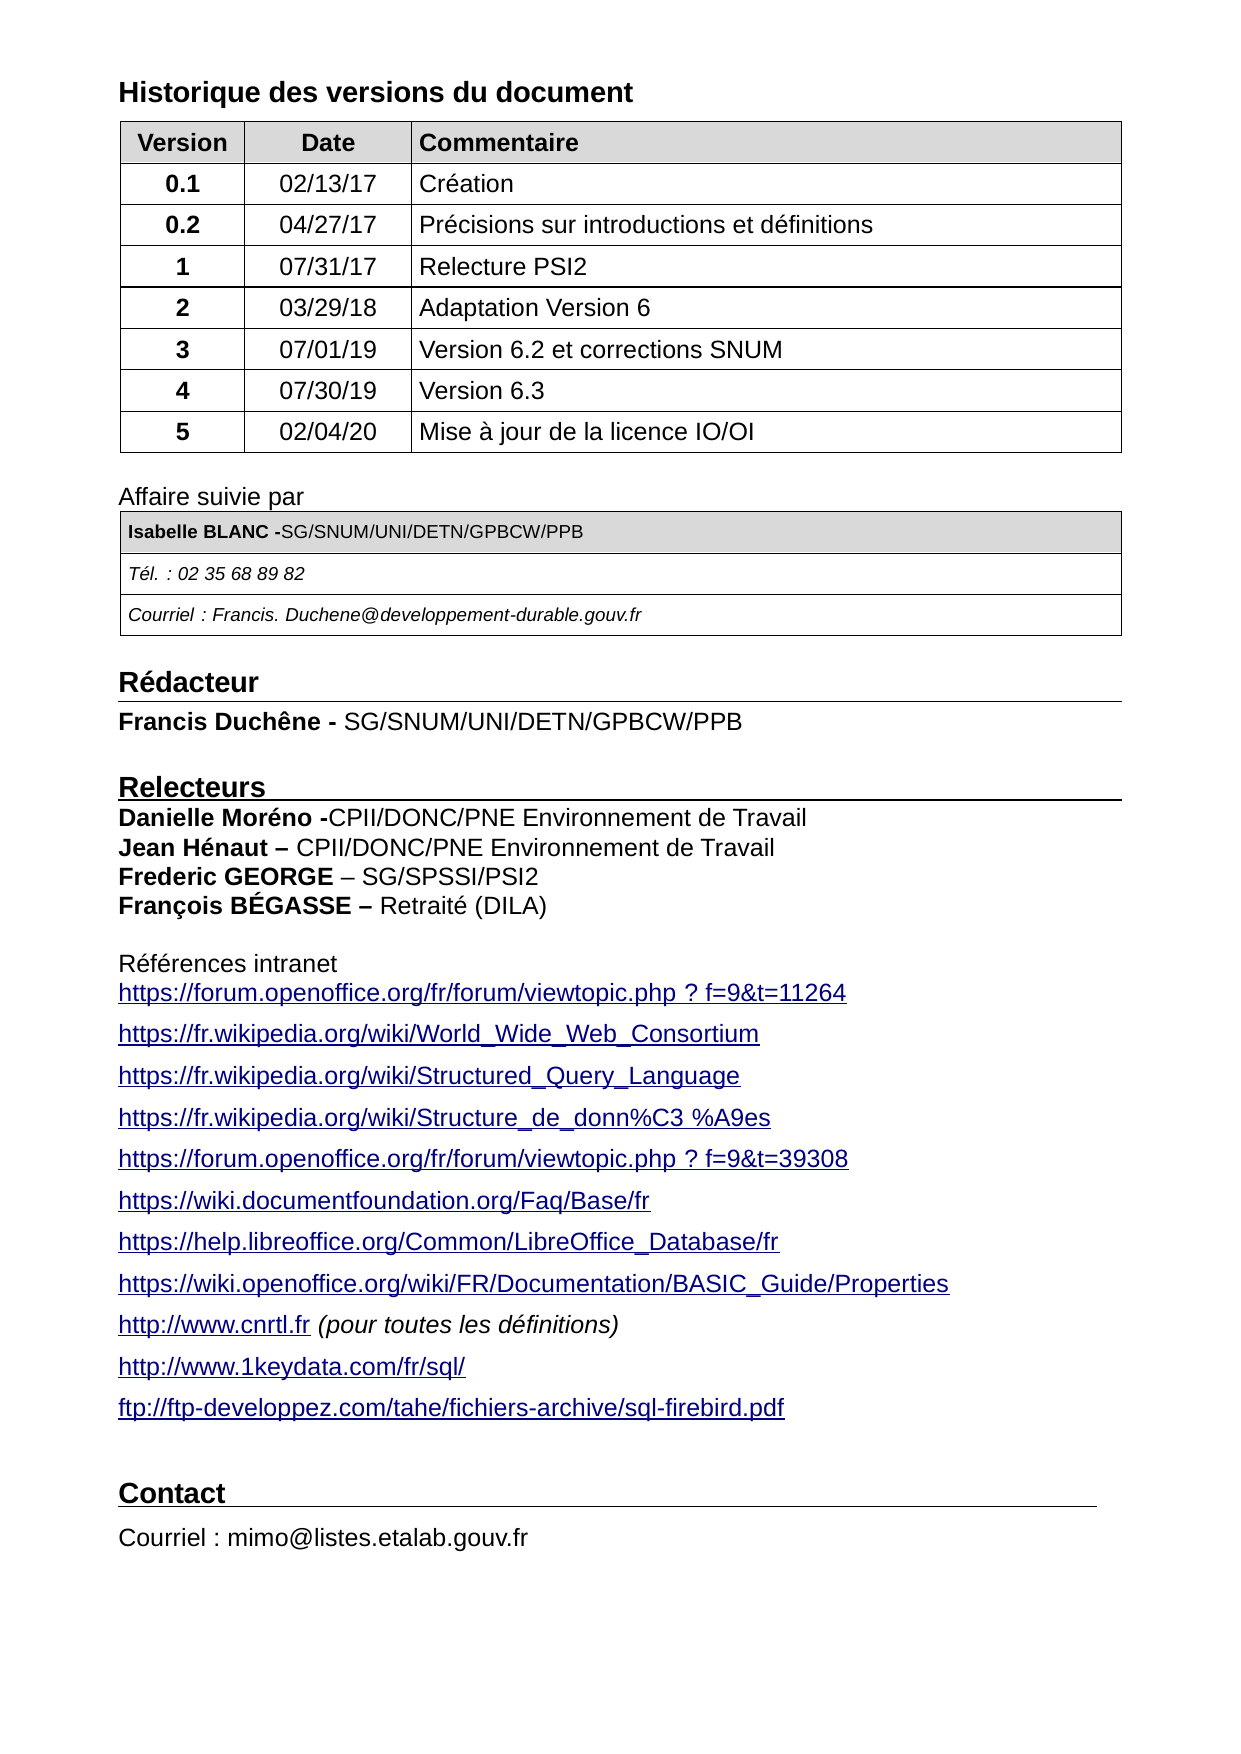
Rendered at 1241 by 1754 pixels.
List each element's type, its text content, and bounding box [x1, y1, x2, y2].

text Danielle Moréno -CPII/DONC/PNE Environnement de Travail [118, 803, 1122, 832]
table_cell Version 6.3 [412, 370, 1121, 411]
table_cell 1 [121, 246, 244, 286]
table_header Version [121, 122, 244, 162]
table_cell 4 [121, 370, 244, 411]
text http://www.cnrtl.fr (pour toutes les définitions) [118, 1310, 1122, 1339]
text http://www.1keydata.com/fr/sql/ [118, 1352, 1122, 1381]
text https://help.libreoffice.org/Common/LibreOffice_Database/fr [118, 1227, 1122, 1256]
table_cell 3 [121, 329, 244, 369]
text Affaire suivie par [118, 482, 1122, 511]
text Courriel : mimo@listes.etalab.gouv.fr [118, 1522, 1122, 1552]
table_cell 2 [121, 288, 244, 328]
table_header Commentaire [412, 122, 1121, 162]
text https://forum.openoffice.org/fr/forum/viewtopic.php ? f=9&t=11264 [118, 978, 1122, 1007]
table_cell 01/07/19 [245, 329, 411, 369]
table_cell 02/04/20 [245, 412, 411, 452]
text Jean Hénaut – CPII/DONC/PNE Environnement de Travail [118, 832, 1122, 861]
text ftp://ftp-developpez.com/tahe/fichiers-archive/sql-firebird.pdf [118, 1393, 1122, 1422]
table_header Date [245, 122, 411, 162]
text https://forum.openoffice.org/fr/forum/viewtopic.php ? f=9&t=39308 [118, 1144, 1122, 1173]
text Relecteurs [118, 770, 1122, 799]
text Historique des versions du document [118, 75, 1122, 108]
text Contact [118, 1476, 1122, 1510]
text https://wiki.documentfoundation.org/Faq/Base/fr [118, 1186, 1122, 1214]
text https://fr.wikipedia.org/wiki/Structured_Query_Language [118, 1061, 1122, 1090]
text https://fr.wikipedia.org/wiki/World_Wide_Web_Consortium [118, 1019, 1122, 1048]
text François BéGASSE – Retraité (DILA) [118, 891, 1122, 919]
table_cell Relecture PSI2 [412, 246, 1121, 286]
text Frederic GEORGE – SG/SPSSI/PSI2 [118, 861, 1122, 891]
text Rédacteur [118, 665, 1122, 701]
table_cell Adaptation Version 6 [412, 288, 1121, 328]
text Francis Duchêne - SG/SNUM/UNI/DETN/GPBCW/PPB [118, 707, 1122, 736]
text Références intranet [118, 949, 1122, 978]
table_cell 13/02/17 [245, 164, 411, 204]
table_cell 29/03/18 [245, 288, 411, 328]
table_cell 0.1 [121, 164, 244, 204]
table_cell 30/07/19 [245, 370, 411, 411]
table_cell 31/07/17 [245, 246, 411, 286]
table_cell Précisions sur introductions et définitions [412, 205, 1121, 245]
table_cell 0.2 [121, 205, 244, 245]
text https://wiki.openoffice.org/wiki/FR/Documentation/BASIC_Guide/Properties [118, 1269, 1122, 1298]
table_cell 5 [121, 412, 244, 452]
table_cell 27/04/17 [245, 205, 411, 245]
table_cell Version 6.2 et corrections SNUM [412, 329, 1121, 369]
table_cell Courriel : Francis. Duchene@developpement-durable.gouv.fr [121, 595, 1121, 635]
table_header Isabelle BLANC -SG/SNUM/UNI/DETN/GPBCW/PPB [121, 512, 1121, 552]
text https://fr.wikipedia.org/wiki/Structure_de_donn%C3 %A9es [118, 1102, 1122, 1131]
table_cell Mise à jour de la licence IO/OI [412, 412, 1121, 452]
table_cell Création [412, 164, 1121, 204]
table_cell Tél. : 02 35 68 89 82 [121, 554, 1121, 594]
